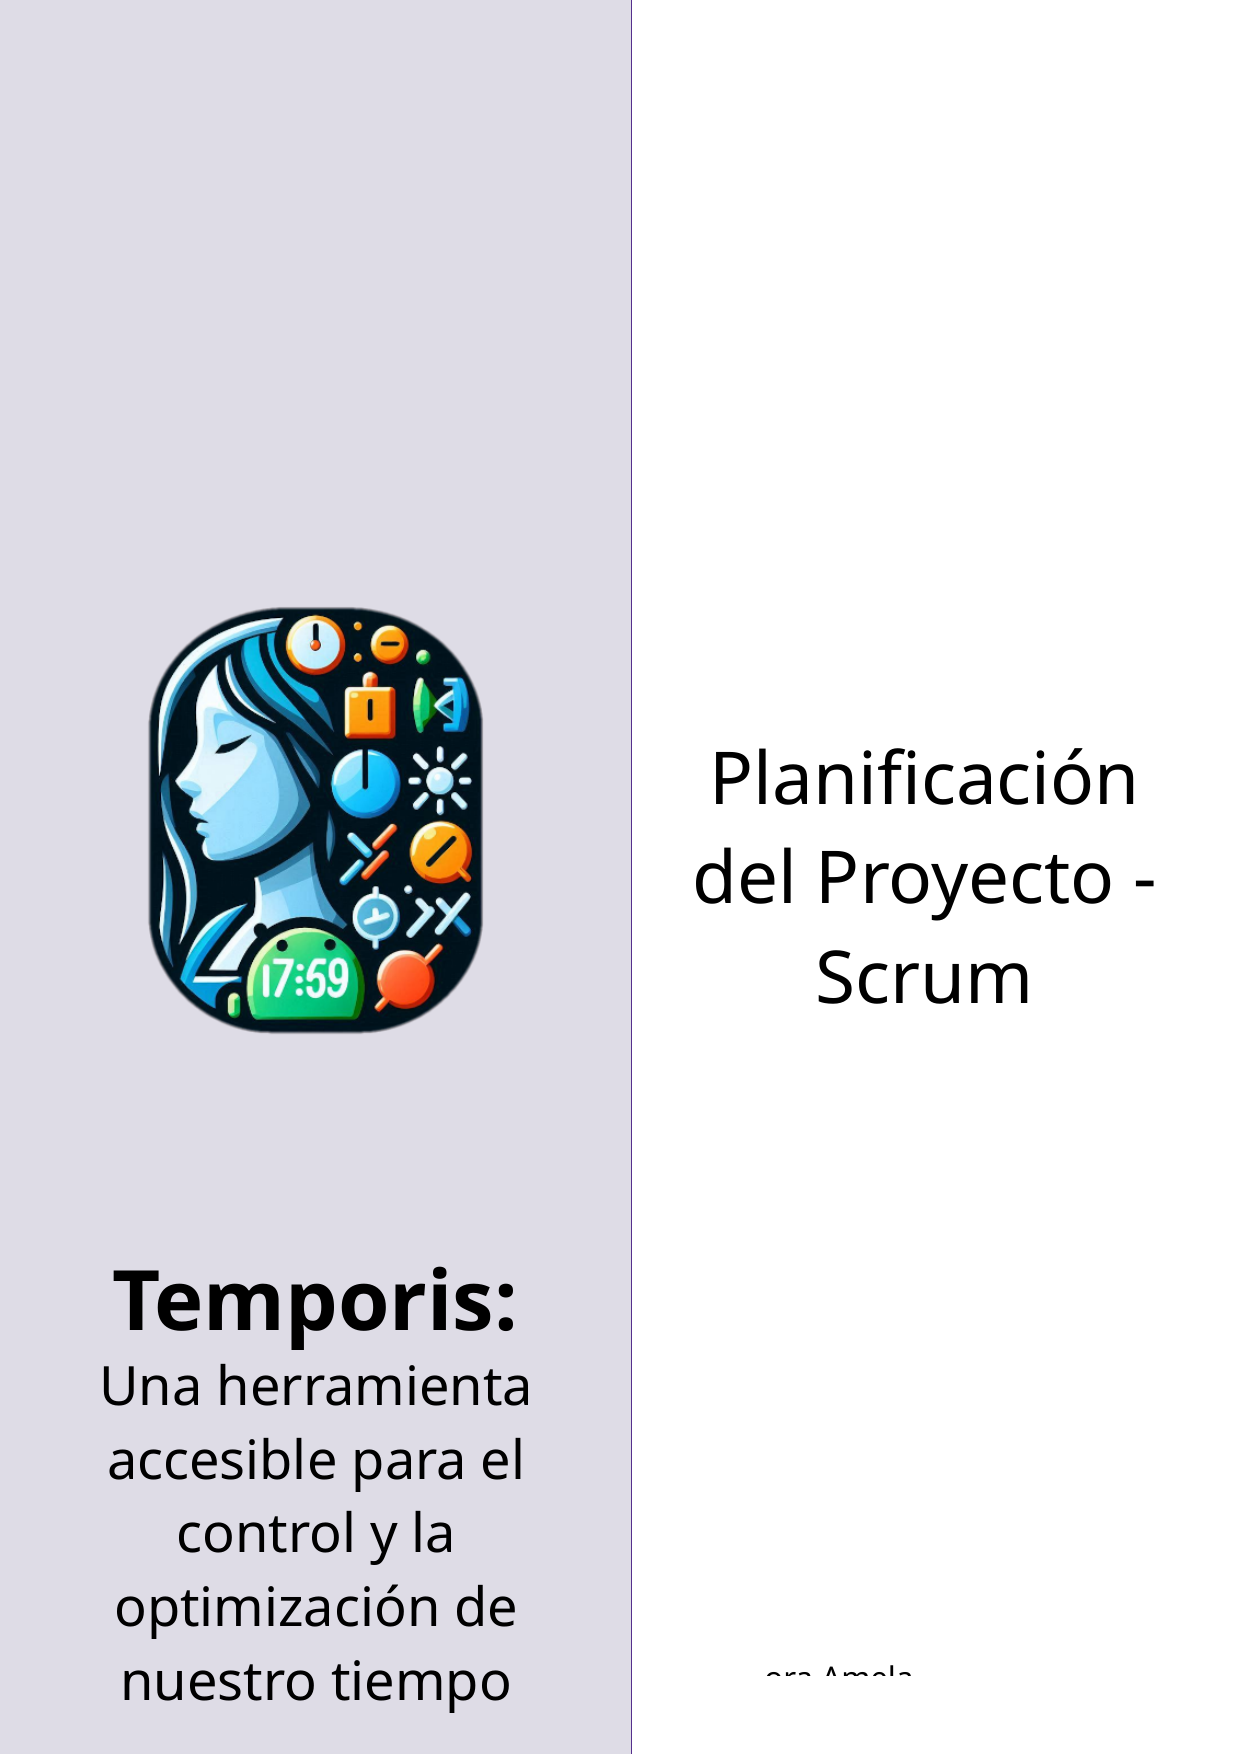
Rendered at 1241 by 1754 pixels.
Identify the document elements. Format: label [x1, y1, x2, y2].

picture [79, 582, 552, 1055]
